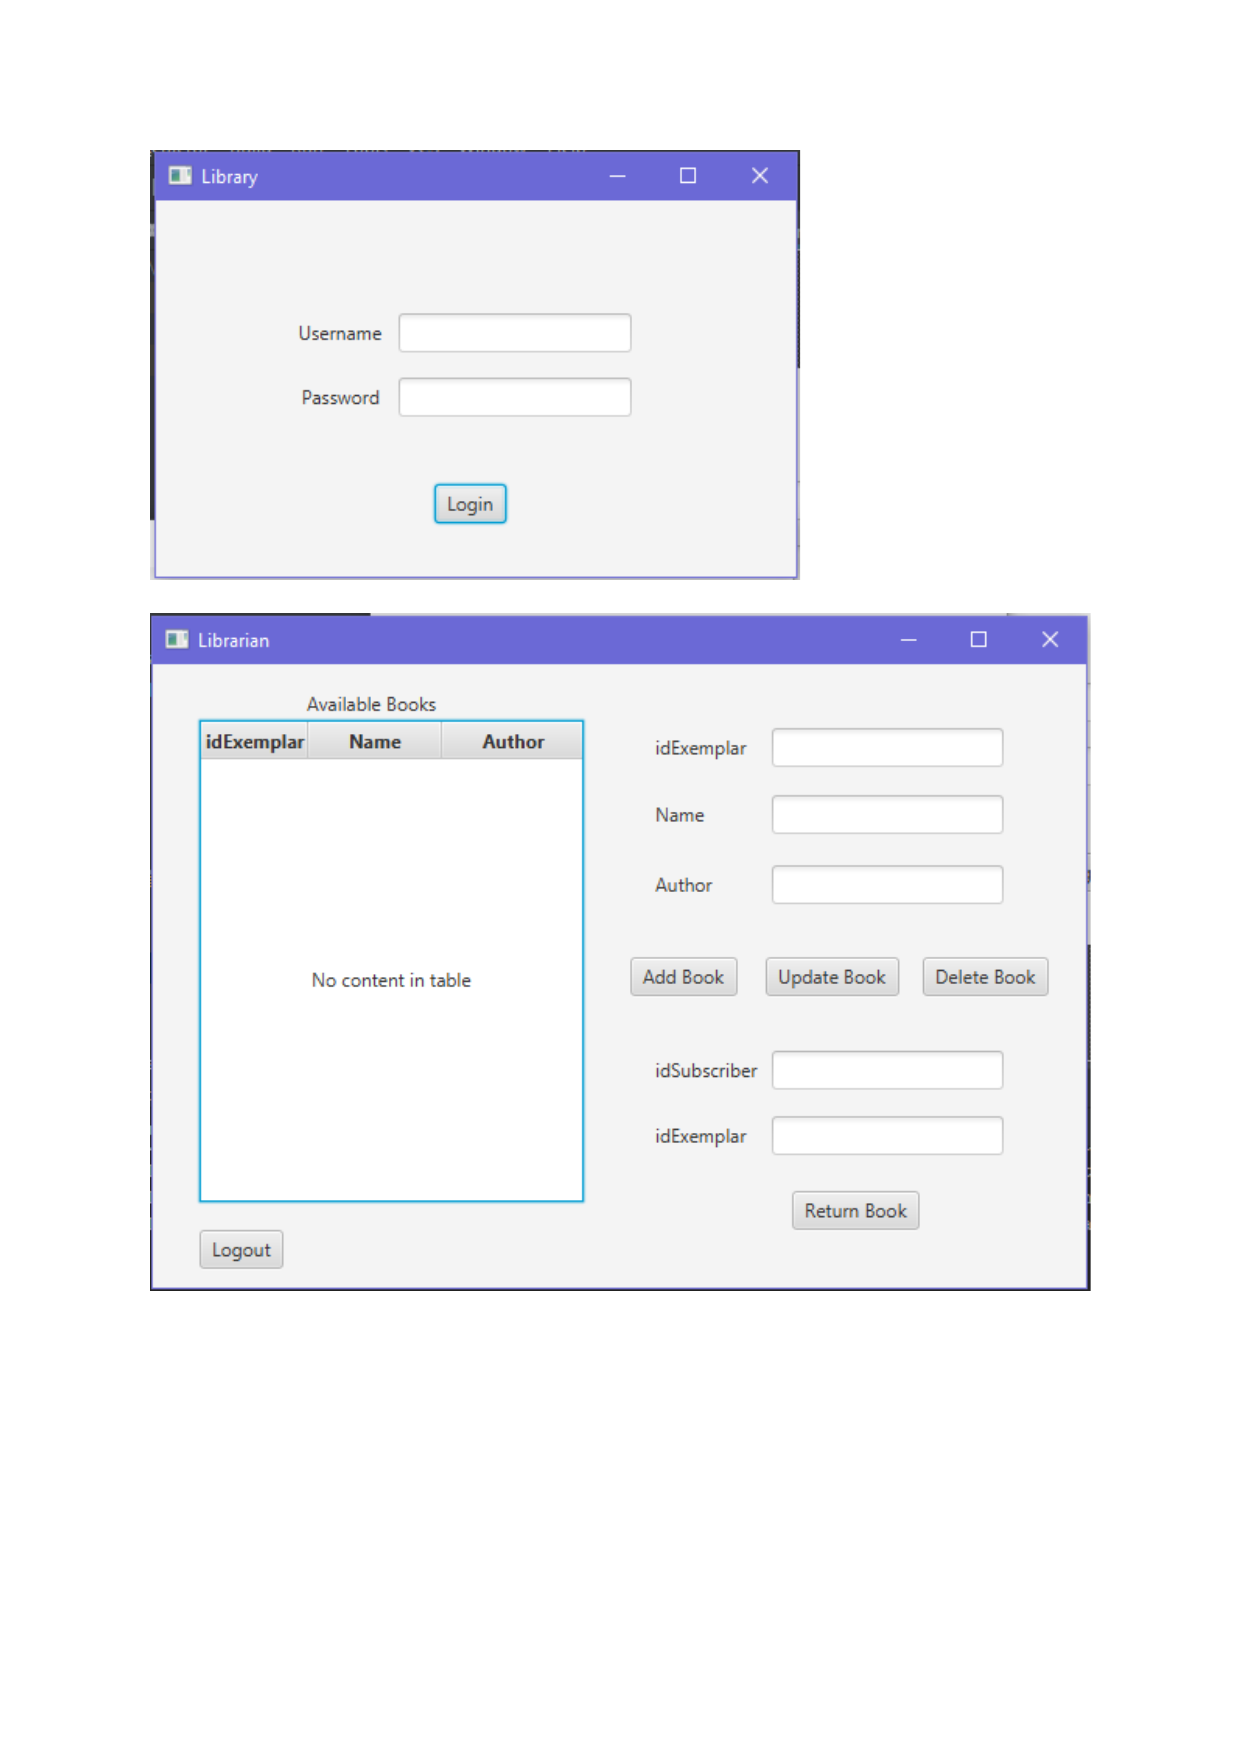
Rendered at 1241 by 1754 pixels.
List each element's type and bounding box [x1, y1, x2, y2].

picture [150, 150, 800, 580]
picture [150, 613, 1091, 1291]
